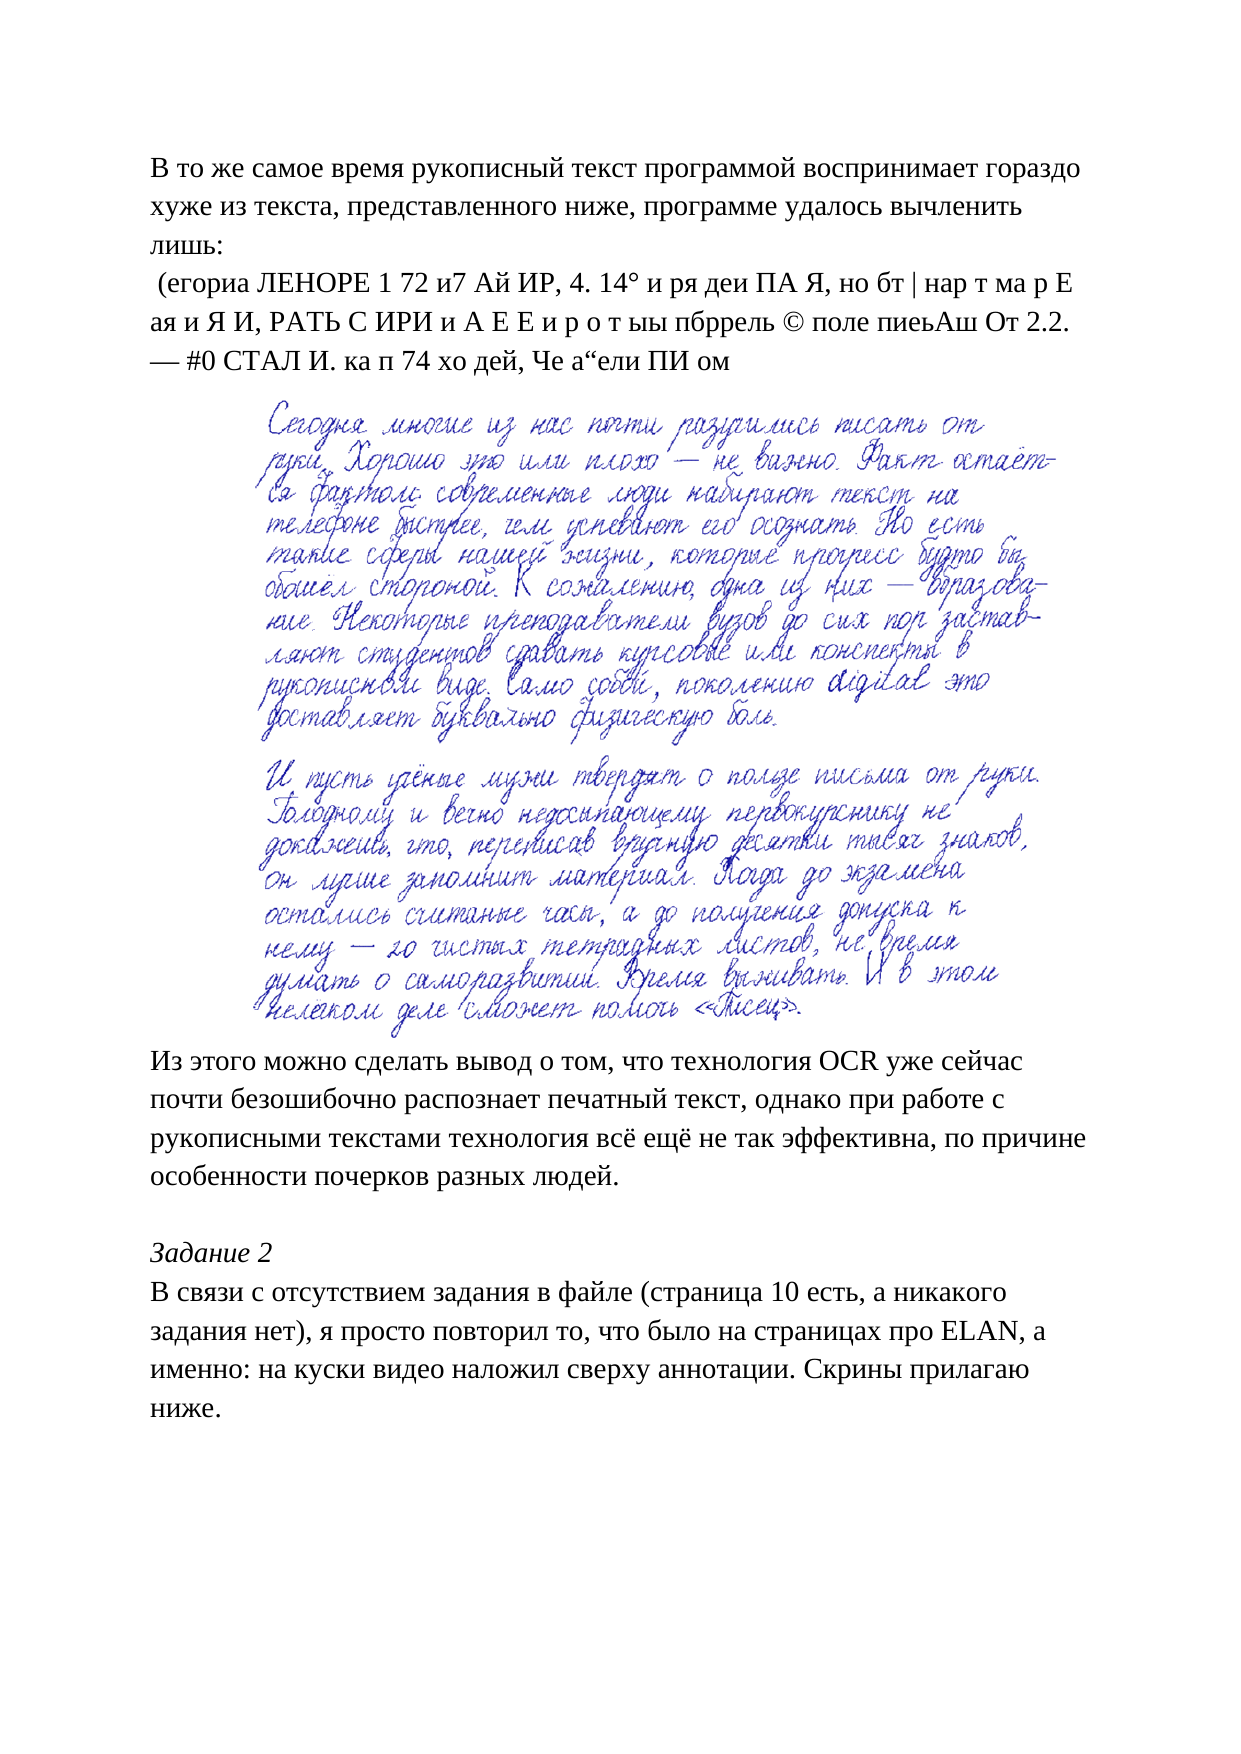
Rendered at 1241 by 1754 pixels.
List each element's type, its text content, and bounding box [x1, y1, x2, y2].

picture [227, 381, 1091, 1039]
text В то же самое время рукописный текст программой воспринимает гораздо хуже из текста, представленного ниже, программе удалось вычленить лишь: [150, 150, 1090, 261]
text Задание 2 [150, 1236, 1090, 1269]
text (егориа ЛЕНОРЕ 1 72 и7 Ай ИР, 4. 14° и ря деи ПА Я, но бт | нар т ма р Е ая и Я И, РАТЬ С ИРИ и А Е Е и р о т ыы пбррель © поле пиеьАш От 2.2. — #0 СТАЛ И. ка п 74 хо дей, Че а“ели ПИ ом [150, 266, 1090, 376]
text В связи с отсутствием задания в файле (страница 10 есть, а никакого задания нет), я просто повторил то, что было на страницах про ELAN, а именно: на куски видео наложил сверху аннотации. Скрины прилагаю ниже. [150, 1274, 1090, 1423]
text Из этого можно сделать вывод о том, что технология OCR уже сейчас почти безошибочно распознает печатный текст, однако при работе с рукописными текстами технология всё ещё не так эффективна, по причине особенности почерков разных людей. [150, 1043, 1090, 1192]
